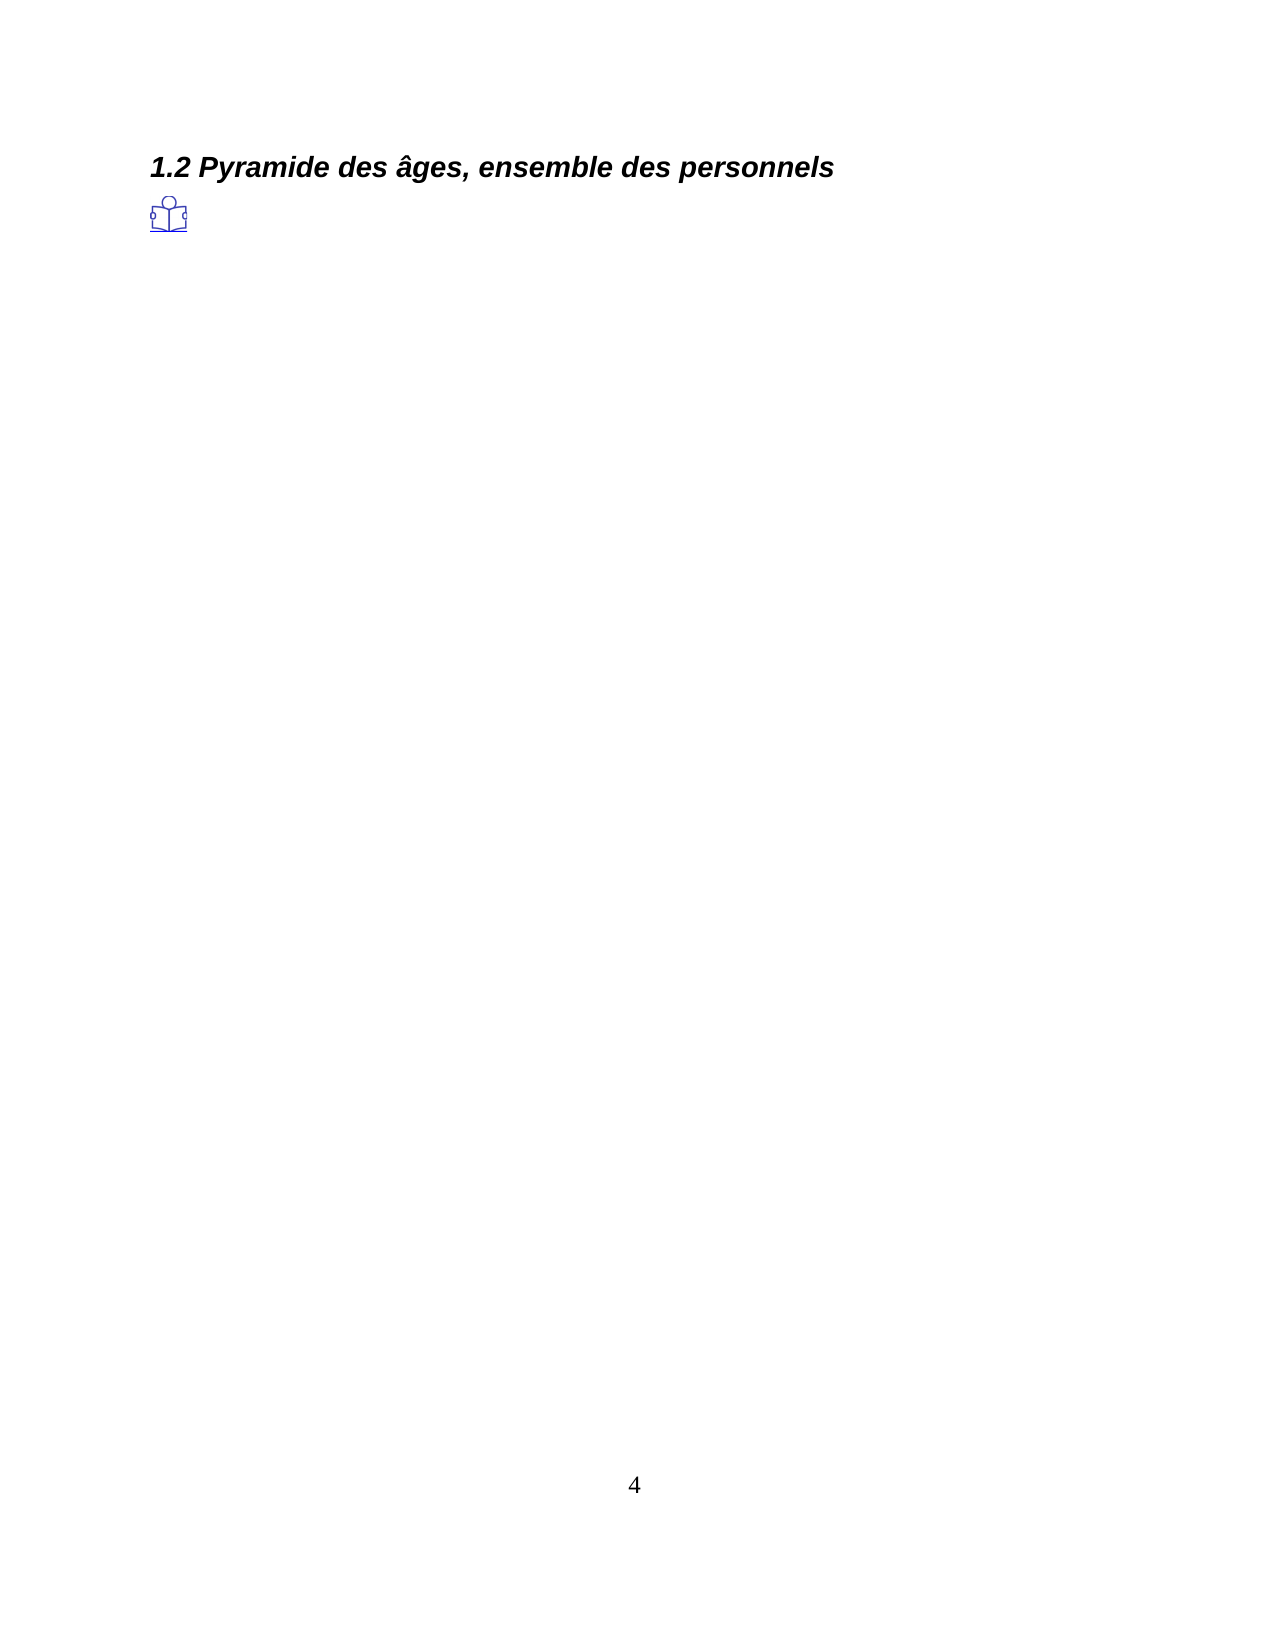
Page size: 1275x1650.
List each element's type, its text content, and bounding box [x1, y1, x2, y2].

subtitle 1.2 Pyramide des âges, ensemble des personnels [150, 150, 1125, 183]
picture [150, 196, 188, 232]
